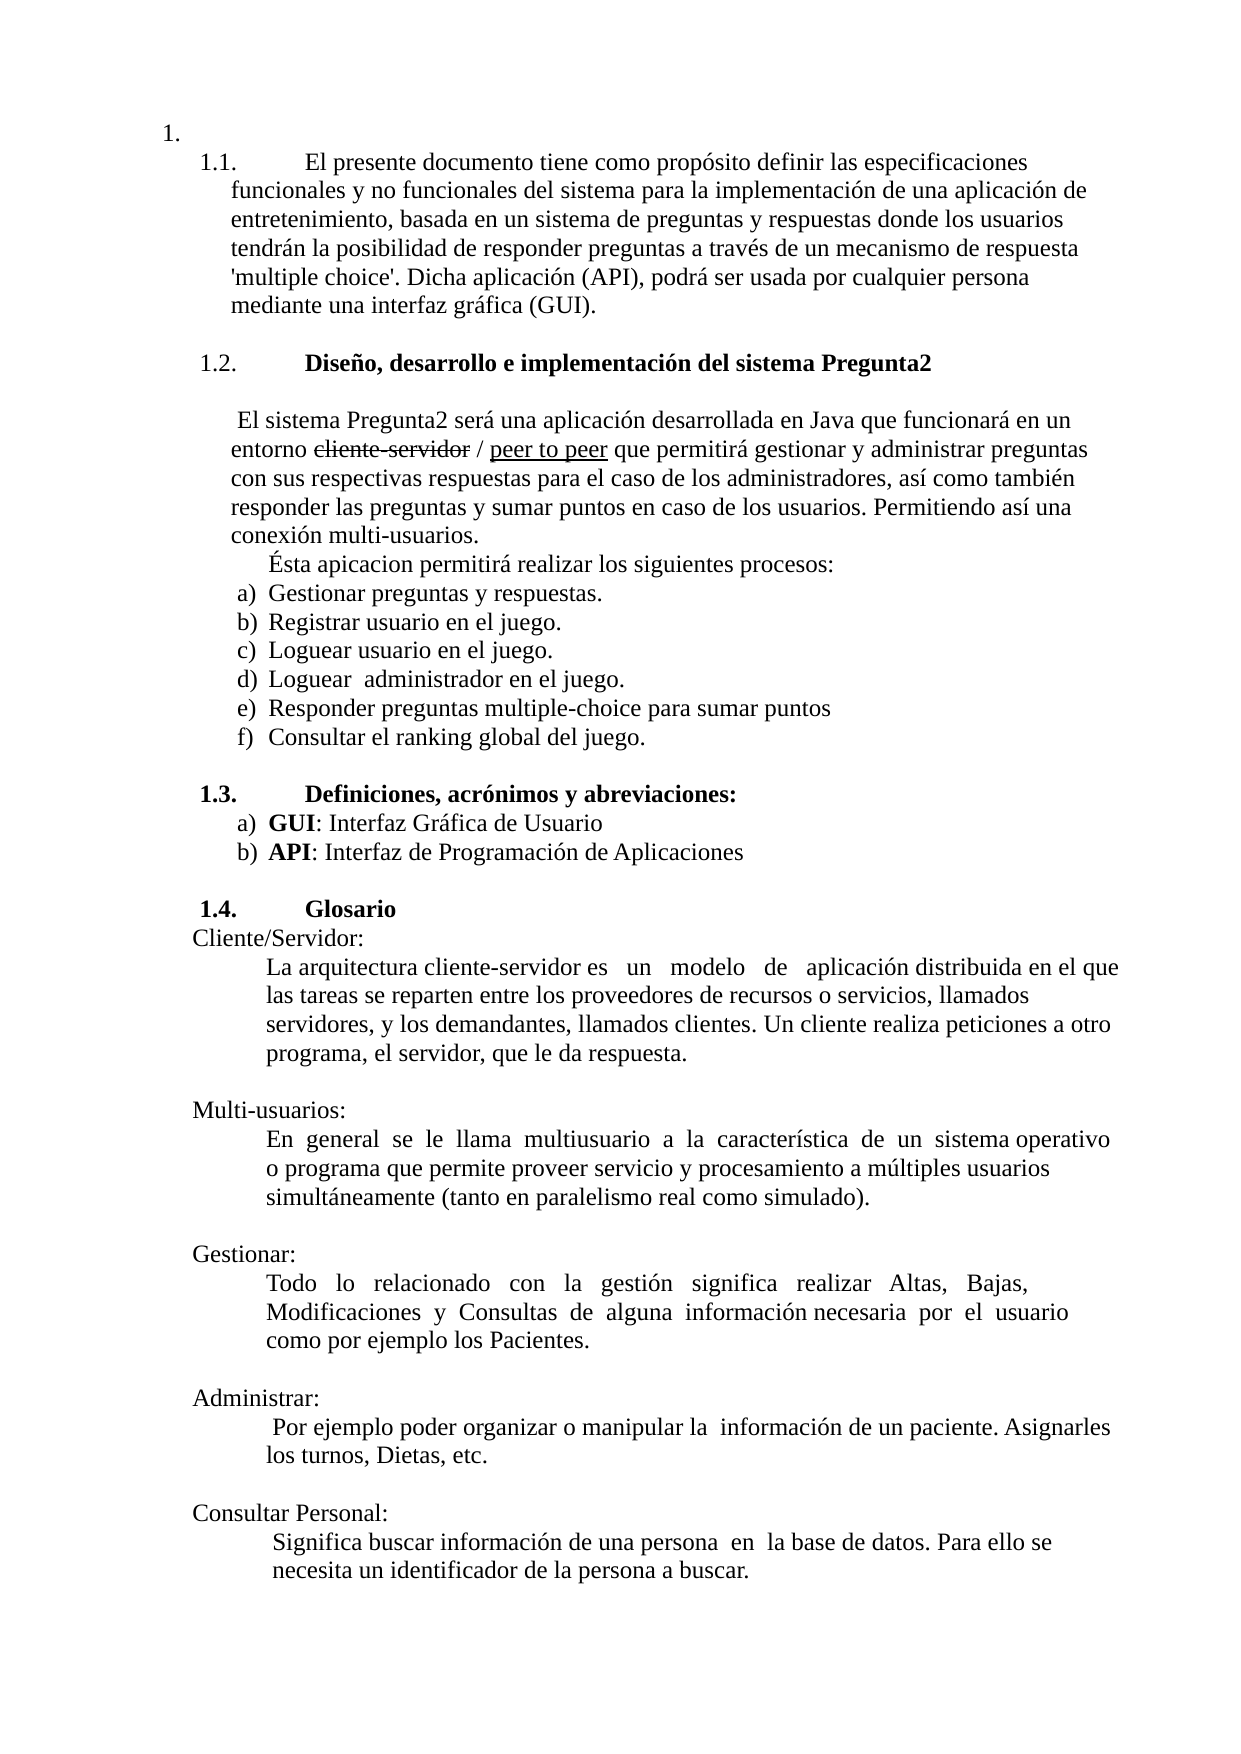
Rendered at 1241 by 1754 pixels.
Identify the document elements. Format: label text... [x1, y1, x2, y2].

text Todo lo relacionado con la gestión significa realizar Altas, Bajas, Modificaciones y Consultas de alguna información necesaria por el usuario como por ejemplo los Pacientes. [118, 1268, 1122, 1354]
list Ésta apicacion permitirá realizar los siguientes procesos: [231, 549, 1122, 578]
list Loguear usuario en el juego. [231, 636, 1122, 664]
list Consultar el ranking global del juego. [231, 722, 1122, 779]
text Multi-usuarios: [118, 1096, 1122, 1124]
list Gestionar preguntas y respuestas. [231, 578, 1122, 607]
text La arquitectura cliente-servidor es un modelo de aplicación distribuida en el que las tareas se reparten entre los proveedores de recursos o servicios, llamados servidores, y los demandantes, llamados clientes. Un cliente realiza peticiones a otro programa, el servidor, que le da respuesta. [118, 952, 1122, 1067]
list API: Interfaz de Programación de Aplicaciones [231, 837, 1122, 894]
text Administrar: [118, 1383, 1122, 1412]
text En general se le llama multiusuario a la característica de un sistema operativo o programa que permite proveer servicio y procesamiento a múltiples usuarios simultáneamente (tanto en paralelismo real como simulado). [118, 1124, 1122, 1211]
list Diseño, desarrollo e implementación del sistema Pregunta2 El sistema Pregunta2 será una aplicación desarrollada en Java que funcionará en un entorno cliente-servidor / peer to peer que permitirá gestionar y administrar preguntas con sus respectivas respuestas para el caso de los administradores, así como también responder las preguntas y sumar puntos en caso de los usuarios. Permitiendo así una conexión multi-usuarios. [193, 348, 1122, 549]
text Gestionar: [118, 1239, 1122, 1268]
text Cliente/Servidor: [118, 923, 1122, 952]
list GUI: Interfaz Gráfica de Usuario [231, 808, 1122, 837]
text Consultar Personal: [118, 1498, 1122, 1527]
text Por ejemplo poder organizar o manipular la información de un paciente. Asignarles los turnos, Dietas, etc. [118, 1412, 1122, 1469]
list Definiciones, acrónimos y abreviaciones: [193, 779, 1122, 808]
text Significa buscar información de una persona en la base de datos. Para ello se necesita un identificador de la persona a buscar. [118, 1527, 1122, 1584]
list Responder preguntas multiple-choice para sumar puntos [231, 693, 1122, 722]
list Registrar usuario en el juego. [231, 607, 1122, 636]
list Glosario [193, 894, 1122, 923]
list El presente documento tiene como propósito definir las especificaciones funcionales y no funcionales del sistema para la implementación de una aplicación de entretenimiento, basada en un sistema de preguntas y respuestas donde los usuarios tendrán la posibilidad de responder preguntas a través de un mecanismo de respuesta 'multiple choice'. Dicha aplicación (API), podrá ser usada por cualquier persona mediante una interfaz gráfica (GUI). [193, 147, 1122, 348]
list Loguear administrador en el juego. [231, 664, 1122, 693]
